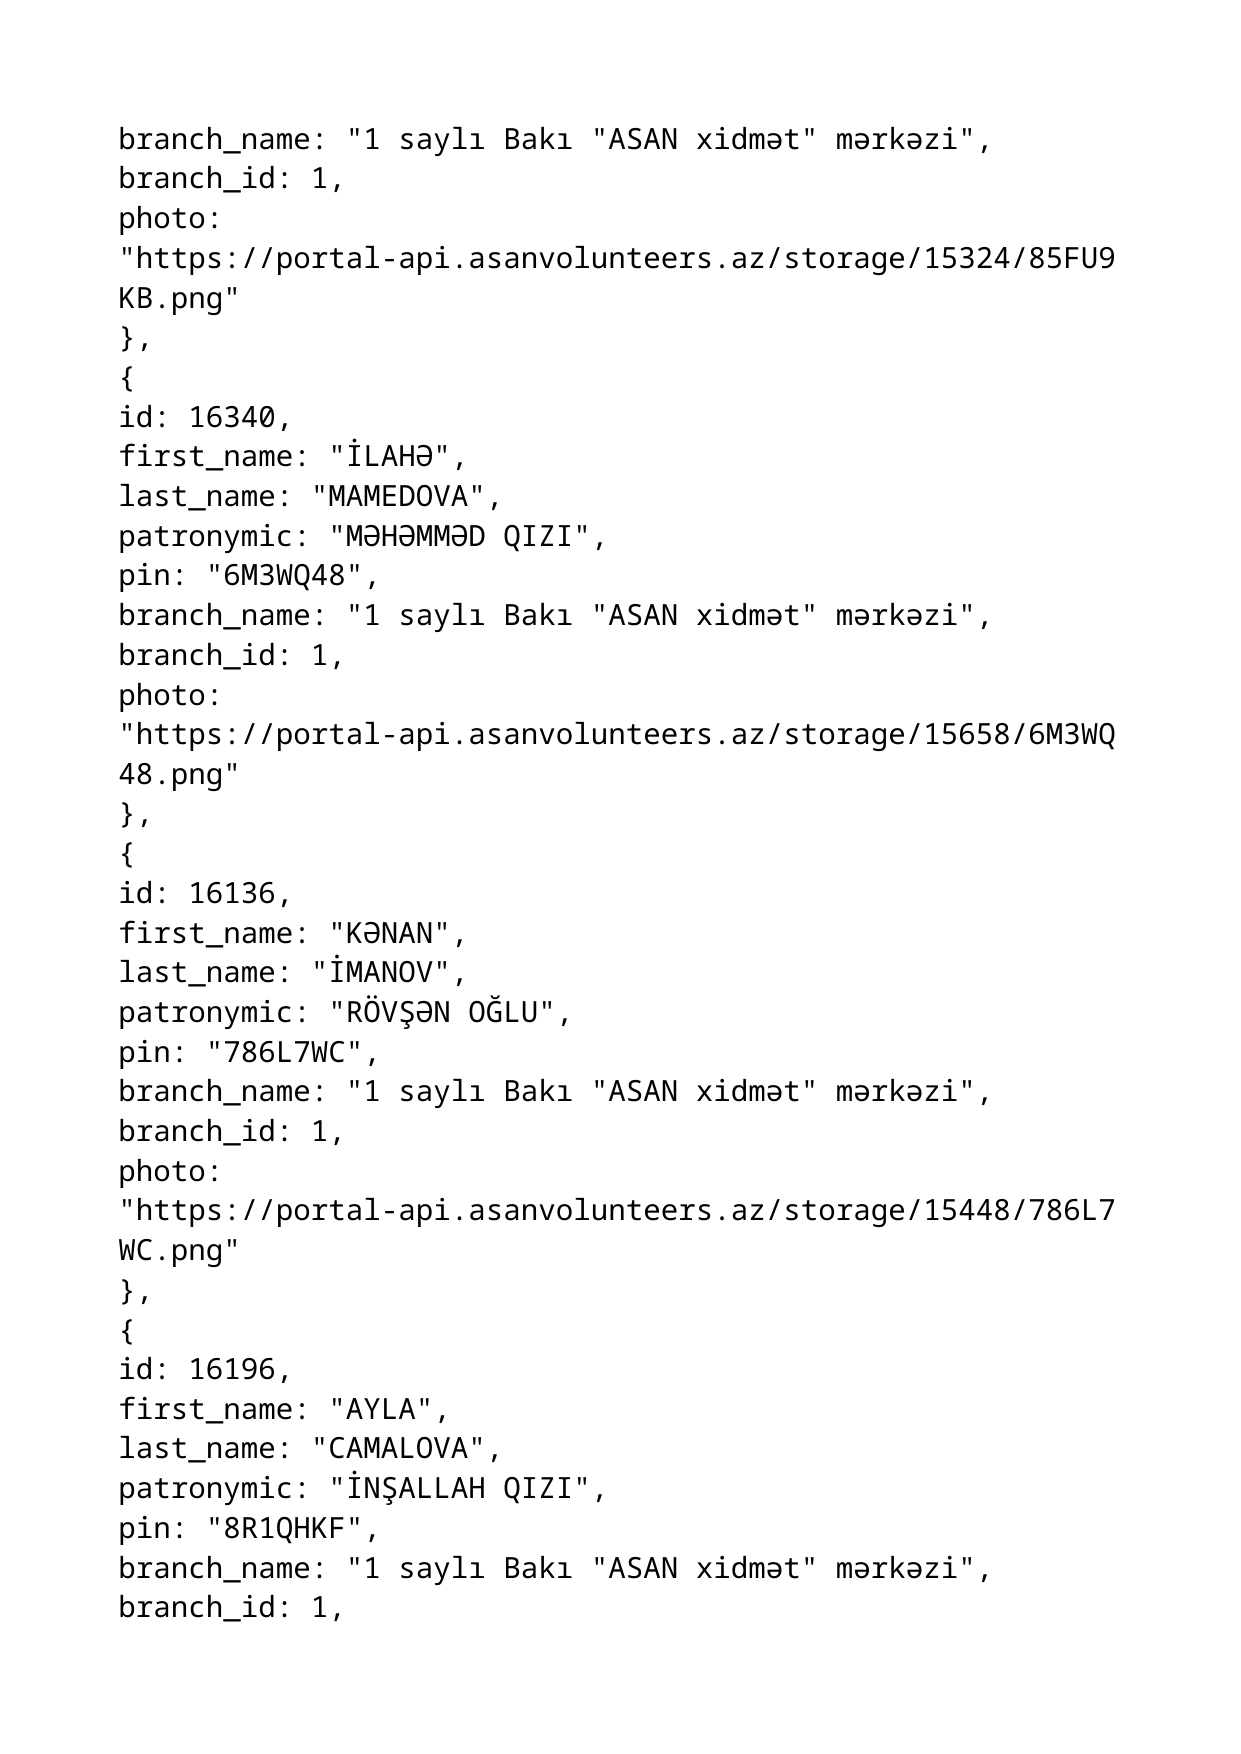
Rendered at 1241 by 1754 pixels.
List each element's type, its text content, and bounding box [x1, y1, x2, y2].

text branch_id: 1, [118, 158, 1122, 197]
text id: 16196, [118, 1348, 1122, 1388]
text last_name: "CAMALOVA", [118, 1428, 1122, 1467]
text branch_name: "1 saylı Bakı "ASAN xidmət" mərkəzi", [118, 1547, 1122, 1587]
text last_name: "İMANOV", [118, 952, 1122, 991]
text { [118, 832, 1122, 872]
text { [118, 1309, 1122, 1348]
text pin: "8R1QHKF", [118, 1507, 1122, 1547]
text branch_id: 1, [118, 1587, 1122, 1626]
text pin: "786L7WC", [118, 1031, 1122, 1071]
text photo: "https://portal-api.asanvolunteers.az/storage/15324/85FU9KB.png" [118, 197, 1122, 317]
text branch_name: "1 saylı Bakı "ASAN xidmət" mərkəzi", [118, 118, 1122, 158]
text branch_name: "1 saylı Bakı "ASAN xidmət" mərkəzi", [118, 1071, 1122, 1110]
text branch_name: "1 saylı Bakı "ASAN xidmət" mərkəzi", [118, 594, 1122, 634]
text }, [118, 793, 1122, 832]
text first_name: "İLAHƏ", [118, 436, 1122, 475]
text patronymic: "MƏHƏMMƏD QIZI", [118, 515, 1122, 555]
text photo: "https://portal-api.asanvolunteers.az/storage/15448/786L7WC.png" [118, 1150, 1122, 1269]
text first_name: "AYLA", [118, 1388, 1122, 1428]
text branch_id: 1, [118, 1110, 1122, 1150]
text photo: "https://portal-api.asanvolunteers.az/storage/15658/6M3WQ48.png" [118, 674, 1122, 793]
text id: 16136, [118, 872, 1122, 912]
text branch_id: 1, [118, 634, 1122, 674]
text id: 16340, [118, 396, 1122, 436]
text }, [118, 317, 1122, 356]
text patronymic: "RÖVŞƏN OĞLU", [118, 991, 1122, 1031]
text first_name: "KƏNAN", [118, 912, 1122, 952]
text last_name: "MAMEDOVA", [118, 475, 1122, 515]
text patronymic: "İNŞALLAH QIZI", [118, 1467, 1122, 1507]
text { [118, 356, 1122, 396]
text }, [118, 1269, 1122, 1309]
text pin: "6M3WQ48", [118, 555, 1122, 594]
